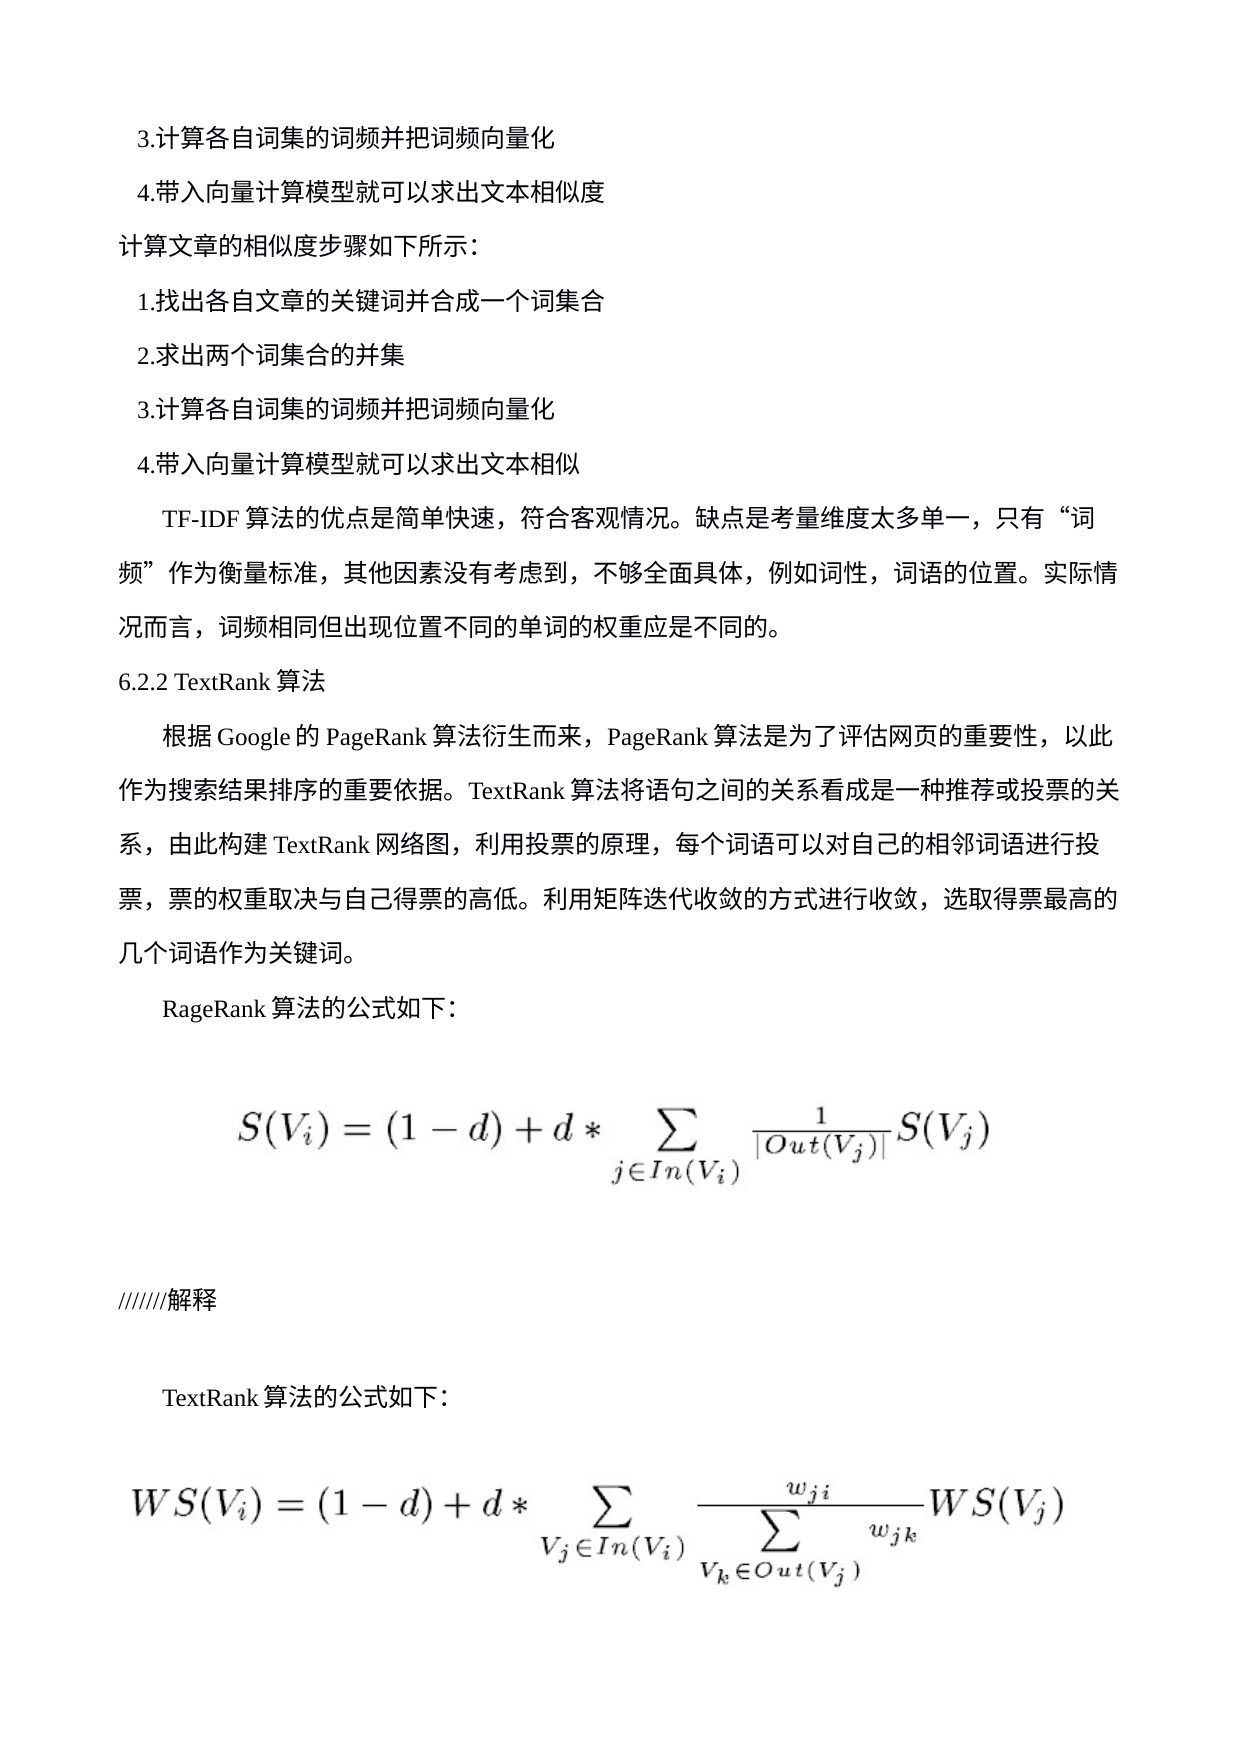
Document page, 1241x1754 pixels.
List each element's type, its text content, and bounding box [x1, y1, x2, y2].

text 4.带入向量计算模型就可以求出文本相似 [118, 444, 1122, 481]
text 2.求出两个词集合的并集 [118, 336, 1122, 372]
picture [118, 1432, 1123, 1606]
text 计算文章的相似度步骤如下所示： [118, 227, 1122, 263]
text 3.计算各自词集的词频并把词频向量化 [118, 118, 1122, 154]
text RageRank算法的公式如下： [118, 988, 1122, 1024]
text TF-IDF算法的优点是简单快速，符合客观情况。缺点是考量维度太多单一，只有“词频”作为衡量标准，其他因素没有考虑到，不够全面具体，例如词性，词语的位置。实际情况而言，词频相同但出现位置不同的单词的权重应是不同的。 [118, 499, 1122, 644]
text TextRank算法的公式如下： [118, 1378, 1122, 1414]
text 6.2.2 TextRank算法 [118, 662, 1122, 698]
text ///////解释 [118, 1244, 1122, 1316]
text 3.计算各自词集的词频并把词频向量化 [118, 390, 1122, 426]
text 根据Google的PageRank算法衍生而来，PageRank算法是为了评估网页的重要性，以此作为搜索结果排序的重要依据。TextRank算法将语句之间的关系看成是一种推荐或投票的关系，由此构建TextRank网络图，利用投票的原理，每个词语可以对自己的相邻词语进行投票，票的权重取决与自己得票的高低。利用矩阵迭代收敛的方式进行收敛，选取得票最高的几个词语作为关键词。 [118, 716, 1122, 970]
text 4.带入向量计算模型就可以求出文本相似度 [118, 172, 1122, 209]
text 1.找出各自文章的关键词并合成一个词集合 [118, 281, 1122, 317]
picture [118, 1042, 1123, 1244]
